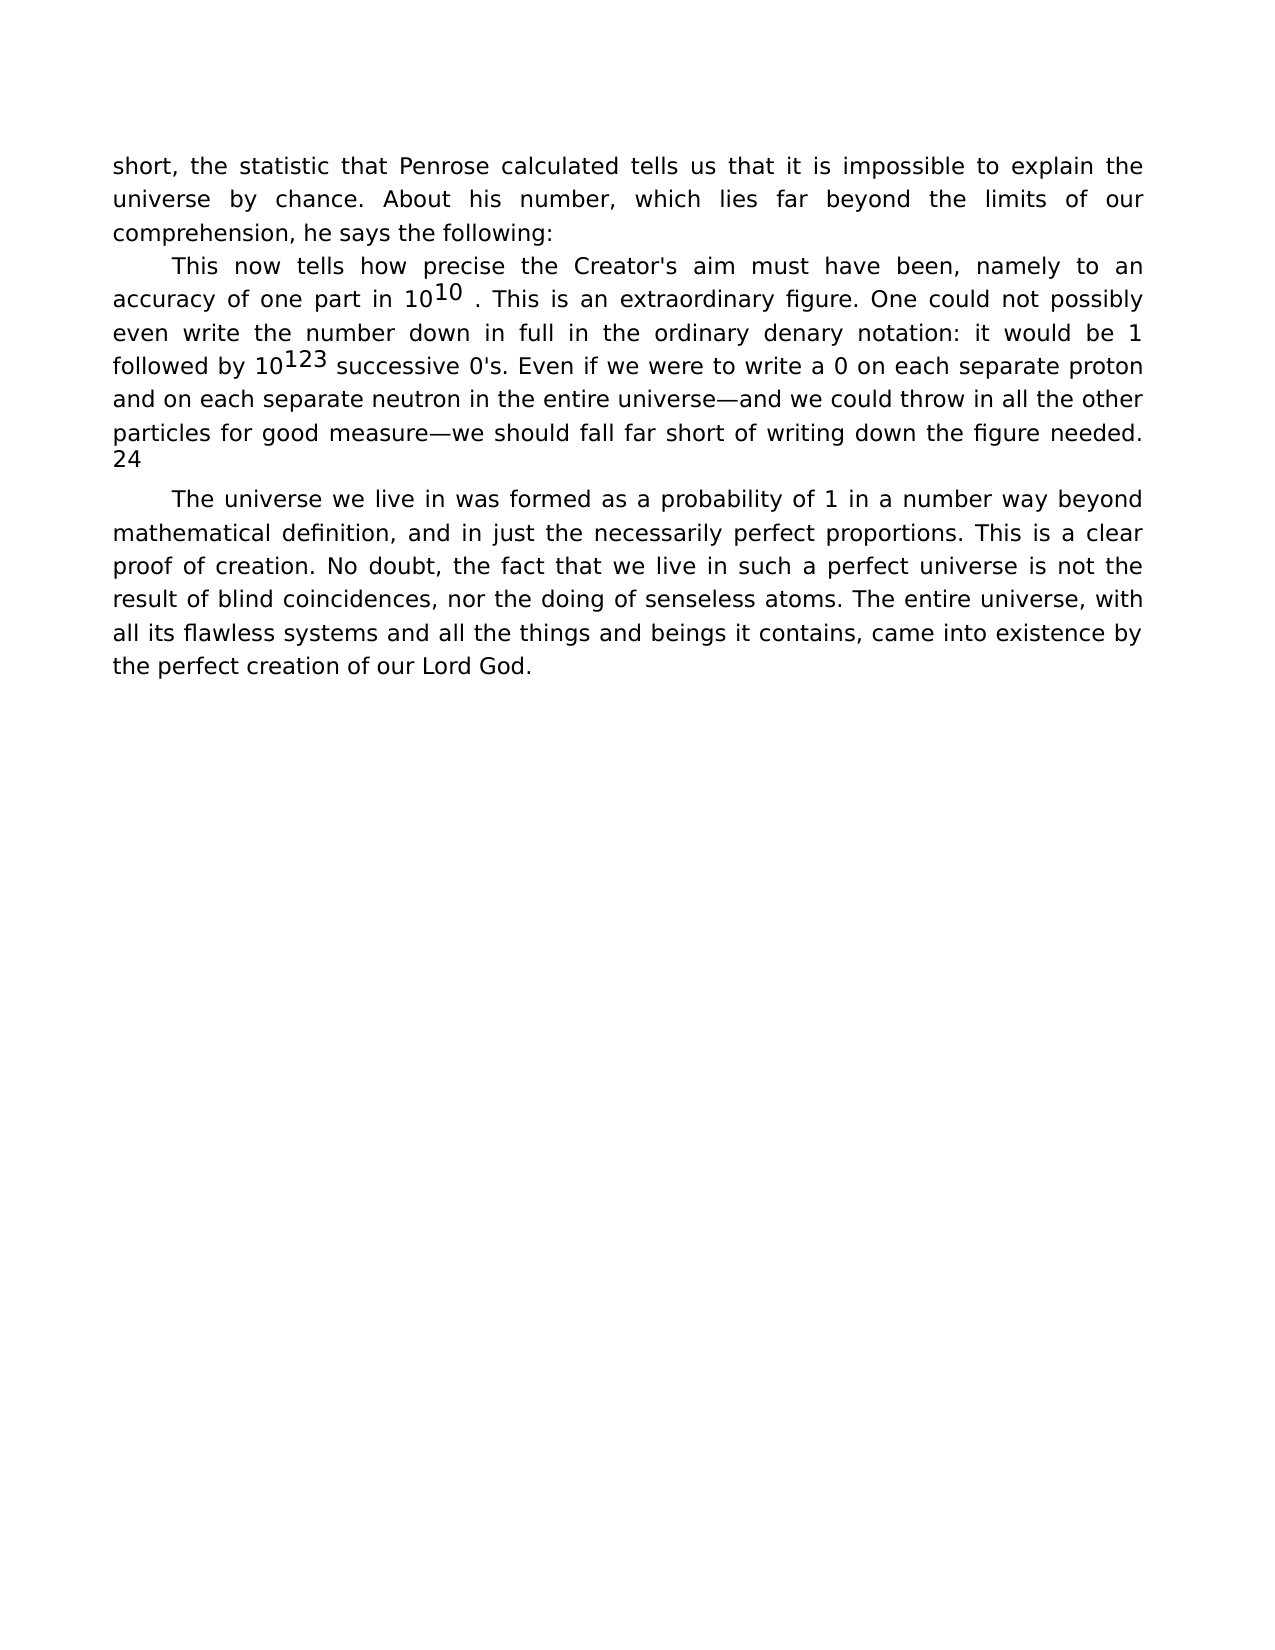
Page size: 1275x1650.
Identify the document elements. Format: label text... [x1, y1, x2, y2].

text short, the statistic that Penrose calculated tells us that it is impossible to explain the universe by chance. About his number, which lies far beyond the limits of our comprehension, he says the following: [112, 148, 1145, 248]
text The universe we live in was formed as a probability of 1 in a number way beyond mathematical definition, and in just the necessarily perfect proportions. This is a clear proof of creation. No doubt, the fact that we live in such a perfect universe is not the result of blind coincidences, nor the doing of senseless atoms. The entire universe, with all its flawless systems and all the things and beings it contains, came into existence by the perfect creation of our Lord God. [112, 481, 1145, 681]
text This now tells how precise the Creator's aim must have been, namely to an accuracy of one part in 1010 . This is an extraordinary figure. One could not possibly even write the number down in full in the ordinary denary notation: it would be 1 followed by 10123 successive 0's. Even if we were to write a 0 on each separate proton and on each separate neutron in the entire universe—and we could throw in all the other particles for good measure—we should fall far short of writing down the figure needed. 24 [112, 248, 1145, 481]
